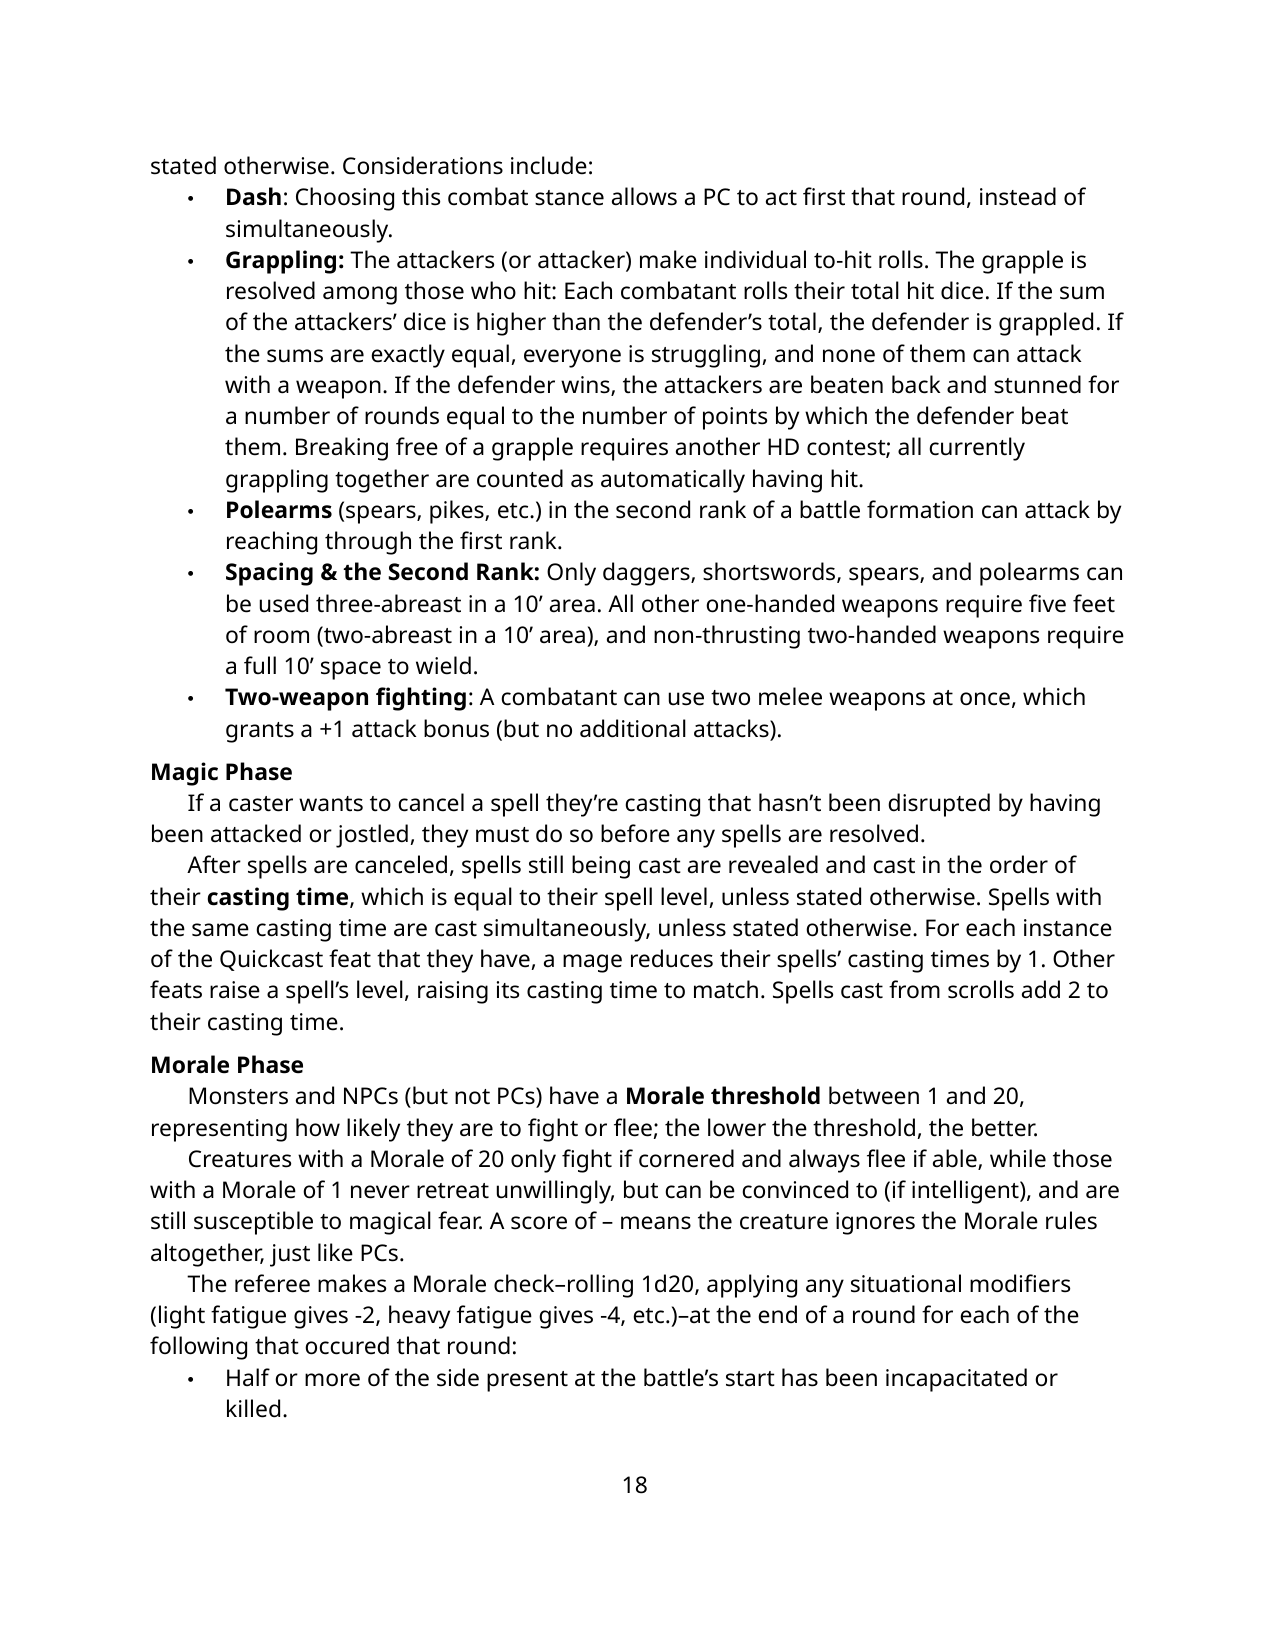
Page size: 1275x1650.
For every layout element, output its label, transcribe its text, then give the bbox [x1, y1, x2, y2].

subtitle Magic Phase [150, 756, 1125, 787]
list Grappling: The attackers (or attacker) make individual to-hit rolls. The grapple is resolved among those who hit: Each combatant rolls their total hit dice. If the sum of the attackers’ dice is higher than the defender’s total, the defender is grappled. If the sums are exactly equal, everyone is struggling, and none of them can attack with a weapon. If the defender wins, the attackers are beaten back and stunned for a number of rounds equal to the number of points by which the defender beat them. Breaking free of a grapple requires another HD contest; all currently grappling together are counted as automatically having hit. [187, 244, 1125, 494]
text After spells are canceled, spells still being cast are revealed and cast in the order of their casting time, which is equal to their spell level, unless stated otherwise. Spells with the same casting time are cast simultaneously, unless stated otherwise. For each instance of the Quickcast feat that they have, a mage reduces their spells’ casting times by 1. Other feats raise a spell’s level, raising its casting time to match. Spells cast from scrolls add 2 to their casting time. [150, 849, 1125, 1037]
subtitle Morale Phase [150, 1049, 1125, 1080]
list Two-weapon fighting: A combatant can use two melee weapons at once, which grants a +1 attack bonus (but no additional attacks). [187, 681, 1125, 744]
text Creatures with a Morale of 20 only fight if cornered and always flee if able, while those with a Morale of 1 never retreat unwillingly, but can be convinced to (if intelligent), and are still susceptible to magical fear. A score of – means the creature ignores the Morale rules altogether, just like PCs. [150, 1143, 1125, 1268]
list Half or more of the side present at the battle’s start has been incapacitated or killed. [187, 1361, 1125, 1424]
text Monsters and NPCs (but not PCs) have a Morale threshold between 1 and 20, representing how likely they are to fight or flee; the lower the threshold, the better. [150, 1080, 1125, 1143]
text The referee makes a Morale check–rolling 1d20, applying any situational modifiers (light fatigue gives -2, heavy fatigue gives -4, etc.)–at the end of a round for each of the following that occured that round: [150, 1268, 1125, 1361]
text If a caster wants to cancel a spell they’re casting that hasn’t been disrupted by having been attacked or jostled, they must do so before any spells are resolved. [150, 787, 1125, 849]
list Dash: Choosing this combat stance allows a PC to act first that round, instead of simultaneously. [187, 181, 1125, 244]
list Spacing & the Second Rank: Only daggers, shortswords, spears, and polearms can be used three-abreast in a 10’ area. All other one-handed weapons require five feet of room (two-abreast in a 10’ area), and non-thrusting two-handed weapons require a full 10’ space to wield. [187, 556, 1125, 681]
list Polearms (spears, pikes, etc.) in the second rank of a battle formation can attack by reaching through the first rank. [187, 494, 1125, 556]
text stated otherwise. Considerations include: [150, 150, 1125, 181]
